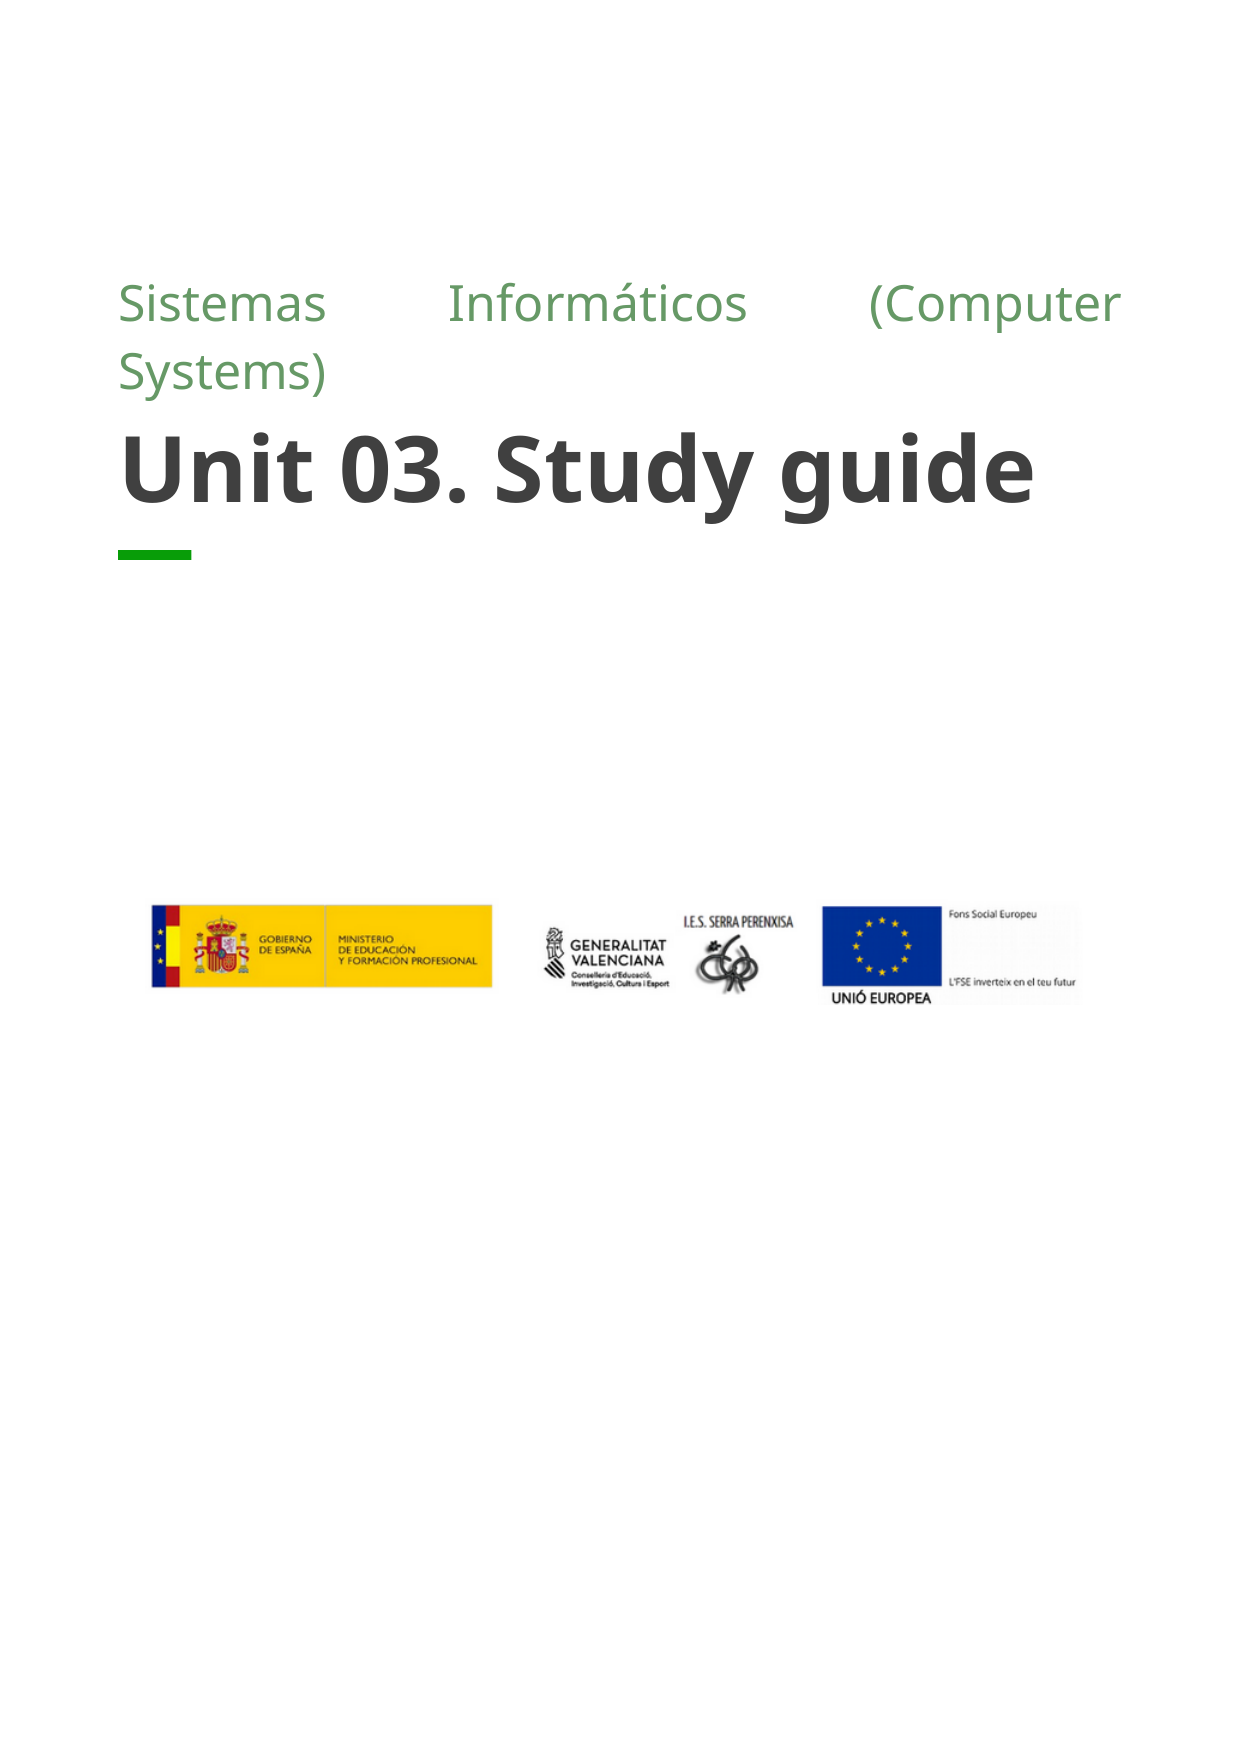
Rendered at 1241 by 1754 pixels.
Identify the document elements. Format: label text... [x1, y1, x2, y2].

picture [118, 885, 1123, 1005]
picture [118, 550, 192, 560]
title Sistemas Informáticos (Computer Systems) Unit 03. Study guide [118, 268, 1122, 529]
